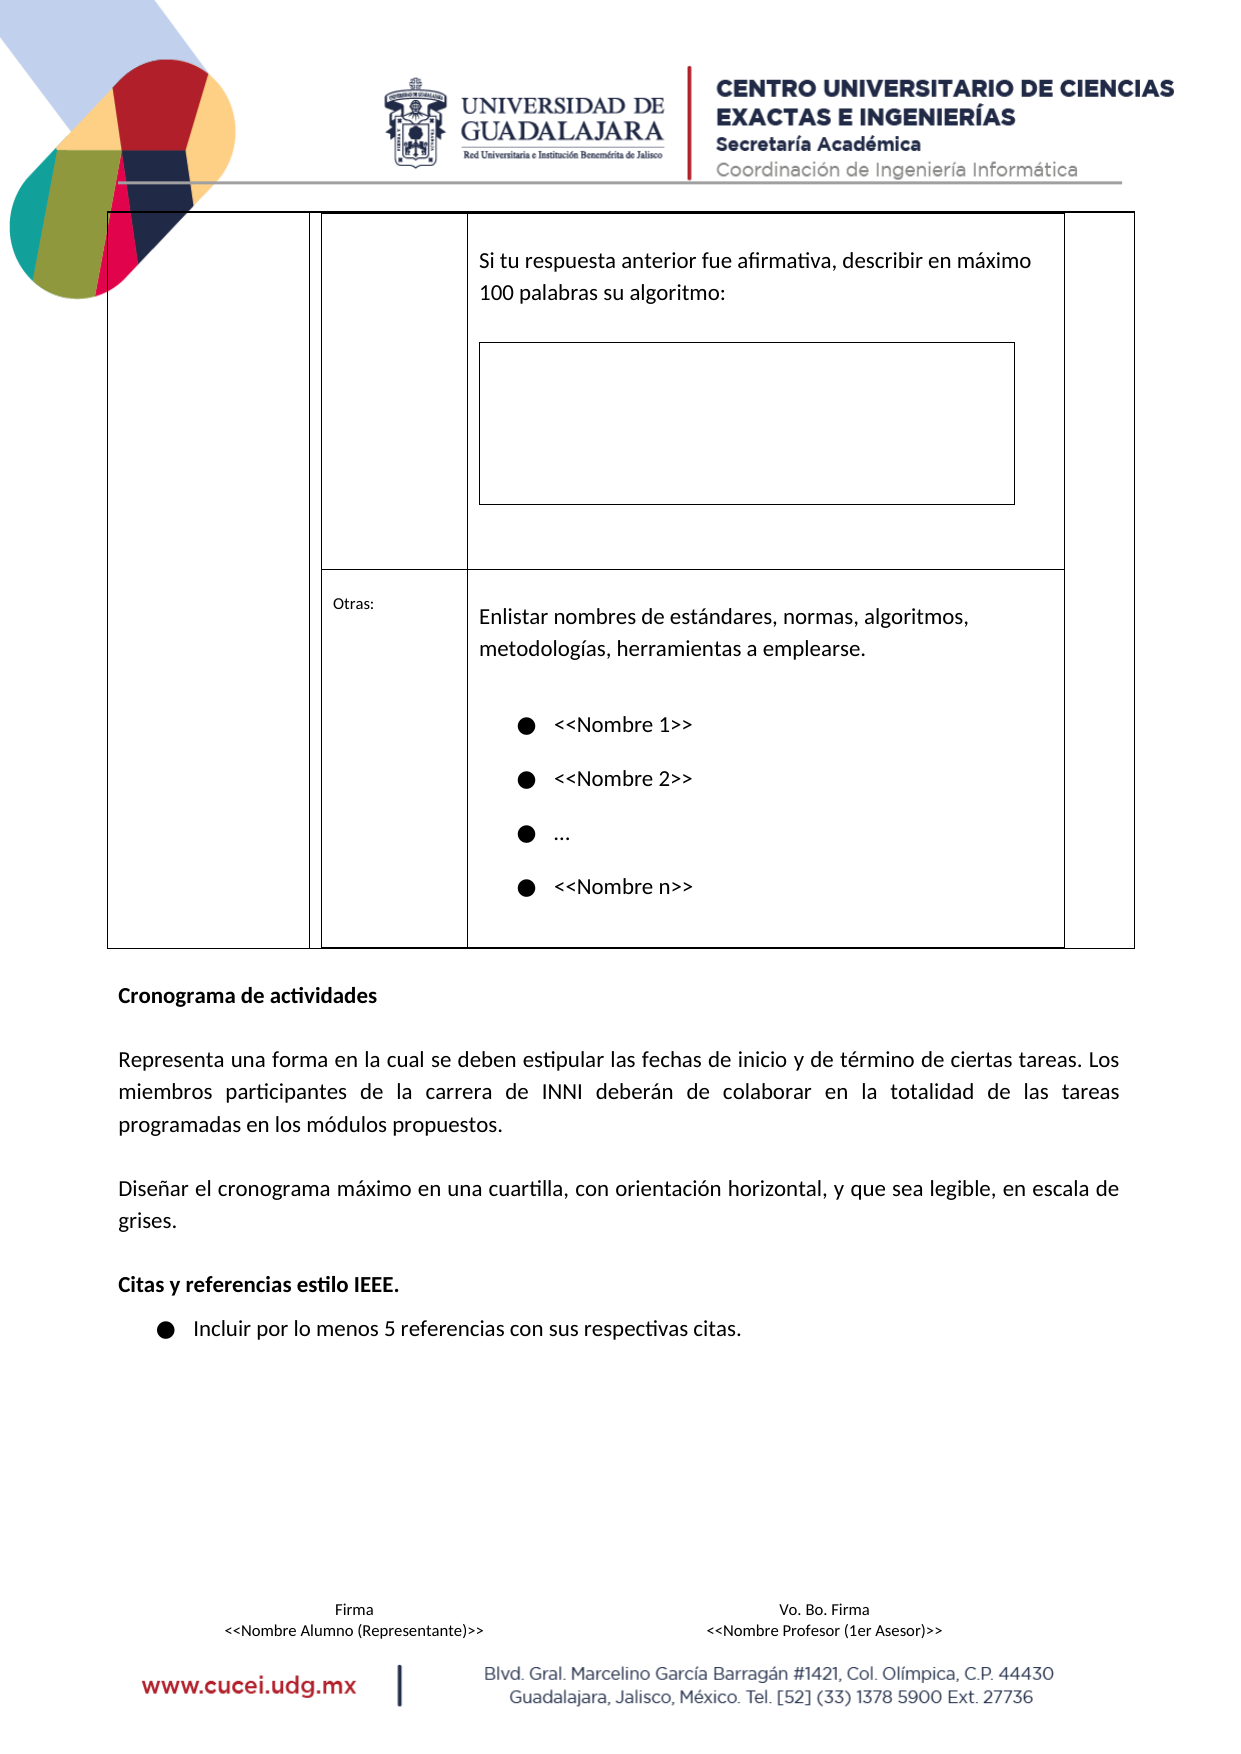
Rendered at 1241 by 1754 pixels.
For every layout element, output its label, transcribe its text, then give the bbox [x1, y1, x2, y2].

table_cell Enlistar nombres de estándares, normas, algoritmos, metodologías, herramientas a emplearse. <<Nombre 1>> <<Nombre 2>> … <<Nombre n>> [468, 570, 1064, 947]
table_cell [108, 213, 309, 948]
table_cell Si tu respuesta anterior fue afirmativa, describir en máximo 100 palabras su algoritmo: [468, 214, 1064, 569]
table_cell [310, 213, 321, 948]
table_header [480, 343, 1014, 504]
text Citas y referencias estilo IEEE. [118, 1271, 1122, 1299]
text Representa una forma en la cual se deben estipular las fechas de inicio y de término de ciertas tareas. Los miembros participantes de la carrera de INNI deberán de colaborar en la totalidad de las tareas programadas en los módulos propuestos. [118, 1045, 1122, 1138]
table_cell [1065, 213, 1134, 948]
table_cell Otras: [322, 570, 467, 947]
list Incluir por lo menos 5 referencias con sus respectivas citas. [156, 1303, 1122, 1350]
picture [0, 0, 1241, 1751]
text Cronograma de actividades [118, 981, 1122, 1009]
table_cell [322, 214, 467, 569]
text Diseñar el cronograma máximo en una cuartilla, con orientación horizontal, y que sea legible, en escala de grises. [118, 1174, 1122, 1234]
